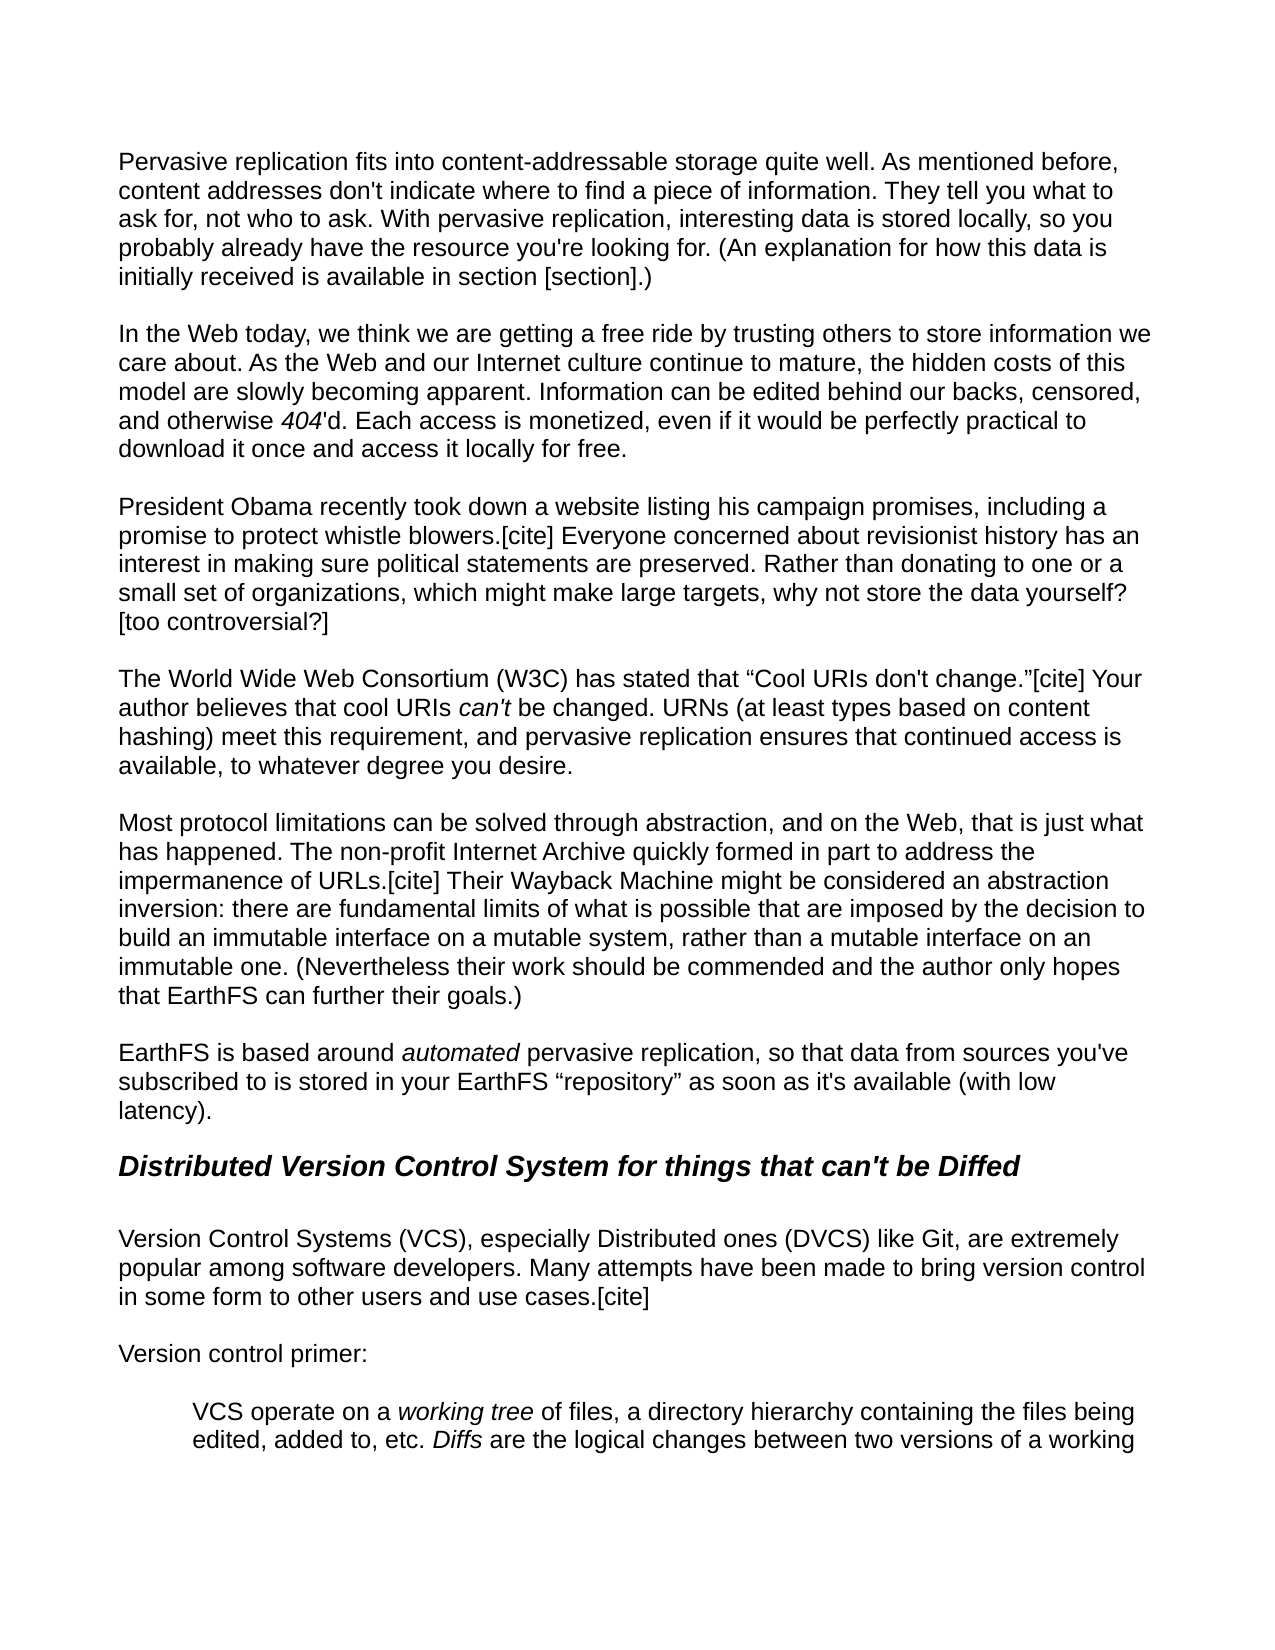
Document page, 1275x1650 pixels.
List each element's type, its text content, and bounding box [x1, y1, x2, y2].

subtitle Distributed Version Control System for things that can't be Diffed [118, 1149, 1157, 1183]
text VCS operate on a working tree of files, a directory hierarchy containing the files being edited, added to, etc. Diffs are the logical changes between two versions of a working [192, 1397, 1157, 1454]
text Most protocol limitations can be solved through abstraction, and on the Web, that is just what has happened. The non-profit Internet Archive quickly formed in part to address the impermanence of URLs.[cite] Their Wayback Machine might be considered an abstraction inversion: there are fundamental limits of what is possible that are imposed by the decision to build an immutable interface on a mutable system, rather than a mutable interface on an immutable one. (Nevertheless their work should be commended and the author only hopes that EarthFS can further their goals.) [118, 808, 1157, 1009]
text EarthFS is based around automated pervasive replication, so that data from sources you've subscribed to is stored in your EarthFS “repository” as soon as it's available (with low latency). [118, 1038, 1157, 1124]
text President Obama recently took down a website listing his campaign promises, including a promise to protect whistle blowers.[cite] Everyone concerned about revisionist history has an interest in making sure political statements are preserved. Rather than donating to one or a small set of organizations, which might make large targets, why not store the data yourself? [too controversial?] [118, 492, 1157, 636]
text Version Control Systems (VCS), especially Distributed ones (DVCS) like Git, are extremely popular among software developers. Many attempts have been made to bring version control in some form to other users and use cases.[cite] [118, 1224, 1157, 1310]
text The World Wide Web Consortium (W3C) has stated that “Cool URIs don't change.”[cite] Your author believes that cool URIs can't be changed. URNs (at least types based on content hashing) meet this requirement, and pervasive replication ensures that continued access is available, to whatever degree you desire. [118, 664, 1157, 779]
text Pervasive replication fits into content-addressable storage quite well. As mentioned before, content addresses don't indicate where to find a piece of information. They tell you what to ask for, not who to ask. With pervasive replication, interesting data is stored locally, so you probably already have the resource you're looking for. (An explanation for how this data is initially received is available in section [section].) [118, 147, 1157, 291]
text Version control primer: [118, 1339, 1157, 1368]
text In the Web today, we think we are getting a free ride by trusting others to store information we care about. As the Web and our Internet culture continue to mature, the hidden costs of this model are slowly becoming apparent. Information can be edited behind our backs, censored, and otherwise 404'd. Each access is monetized, even if it would be perfectly practical to download it once and access it locally for free. [118, 319, 1157, 463]
